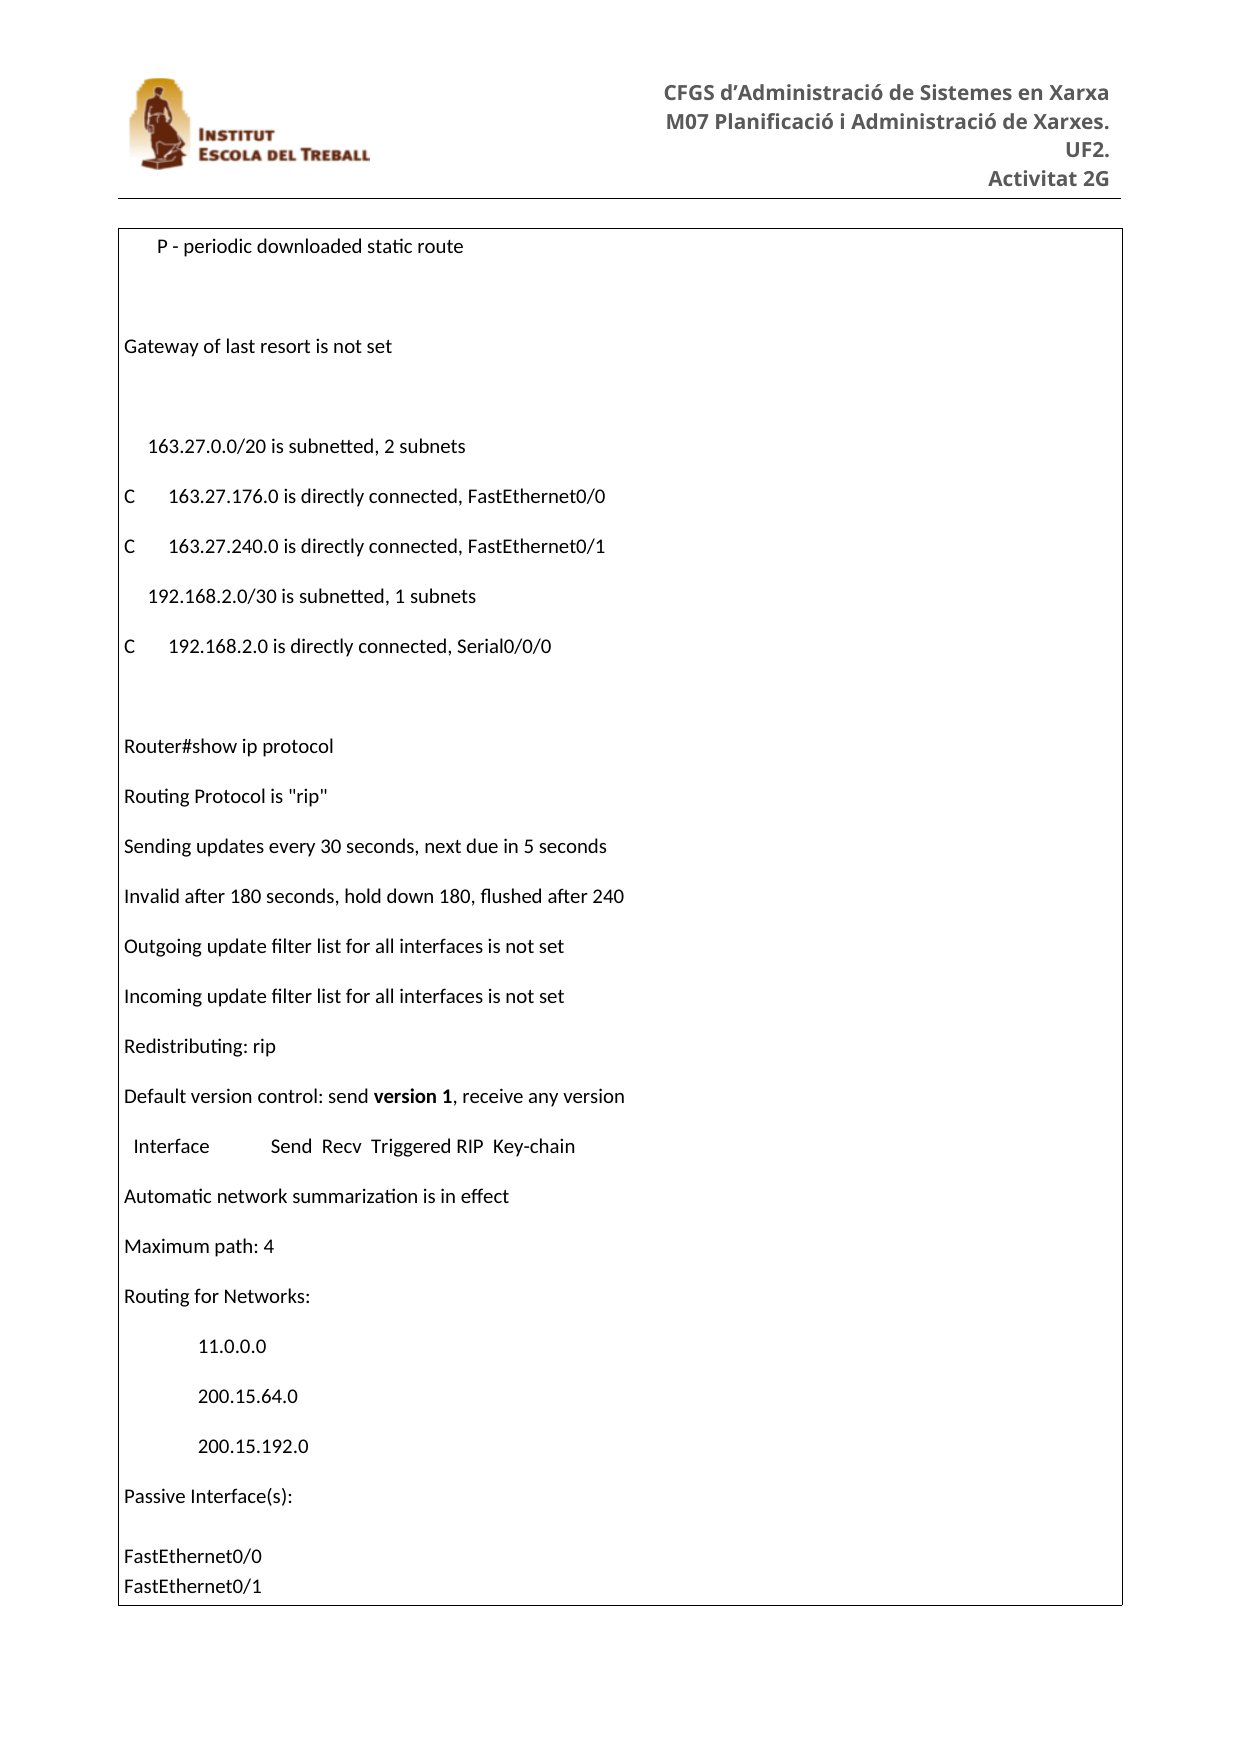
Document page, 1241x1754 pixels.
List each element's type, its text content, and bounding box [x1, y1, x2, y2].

table_header P - periodic downloaded static route Gateway of last resort is not set 163.27.0.0/20 is subnetted, 2 subnets C 163.27.176.0 is directly connected, FastEthernet0/0 C 163.27.240.0 is directly connected, FastEthernet0/1 192.168.2.0/30 is subnetted, 1 subnets C 192.168.2.0 is directly connected, Serial0/0/0 Router#show ip protocol Routing Protocol is "rip" Sending updates every 30 seconds, next due in 5 seconds Invalid after 180 seconds, hold down 180, flushed after 240 Outgoing update filter list for all interfaces is not set Incoming update filter list for all interfaces is not set Redistributing: rip Default version control: send version 1, receive any version Interface Send Recv Triggered RIP Key-chain Automatic network summarization is in effect Maximum path: 4 Routing for Networks: 11.0.0.0 200.15.64.0 200.15.192.0 Passive Interface(s): FastEthernet0/0 FastEthernet0/1 [119, 229, 1122, 1605]
picture [129, 78, 370, 170]
